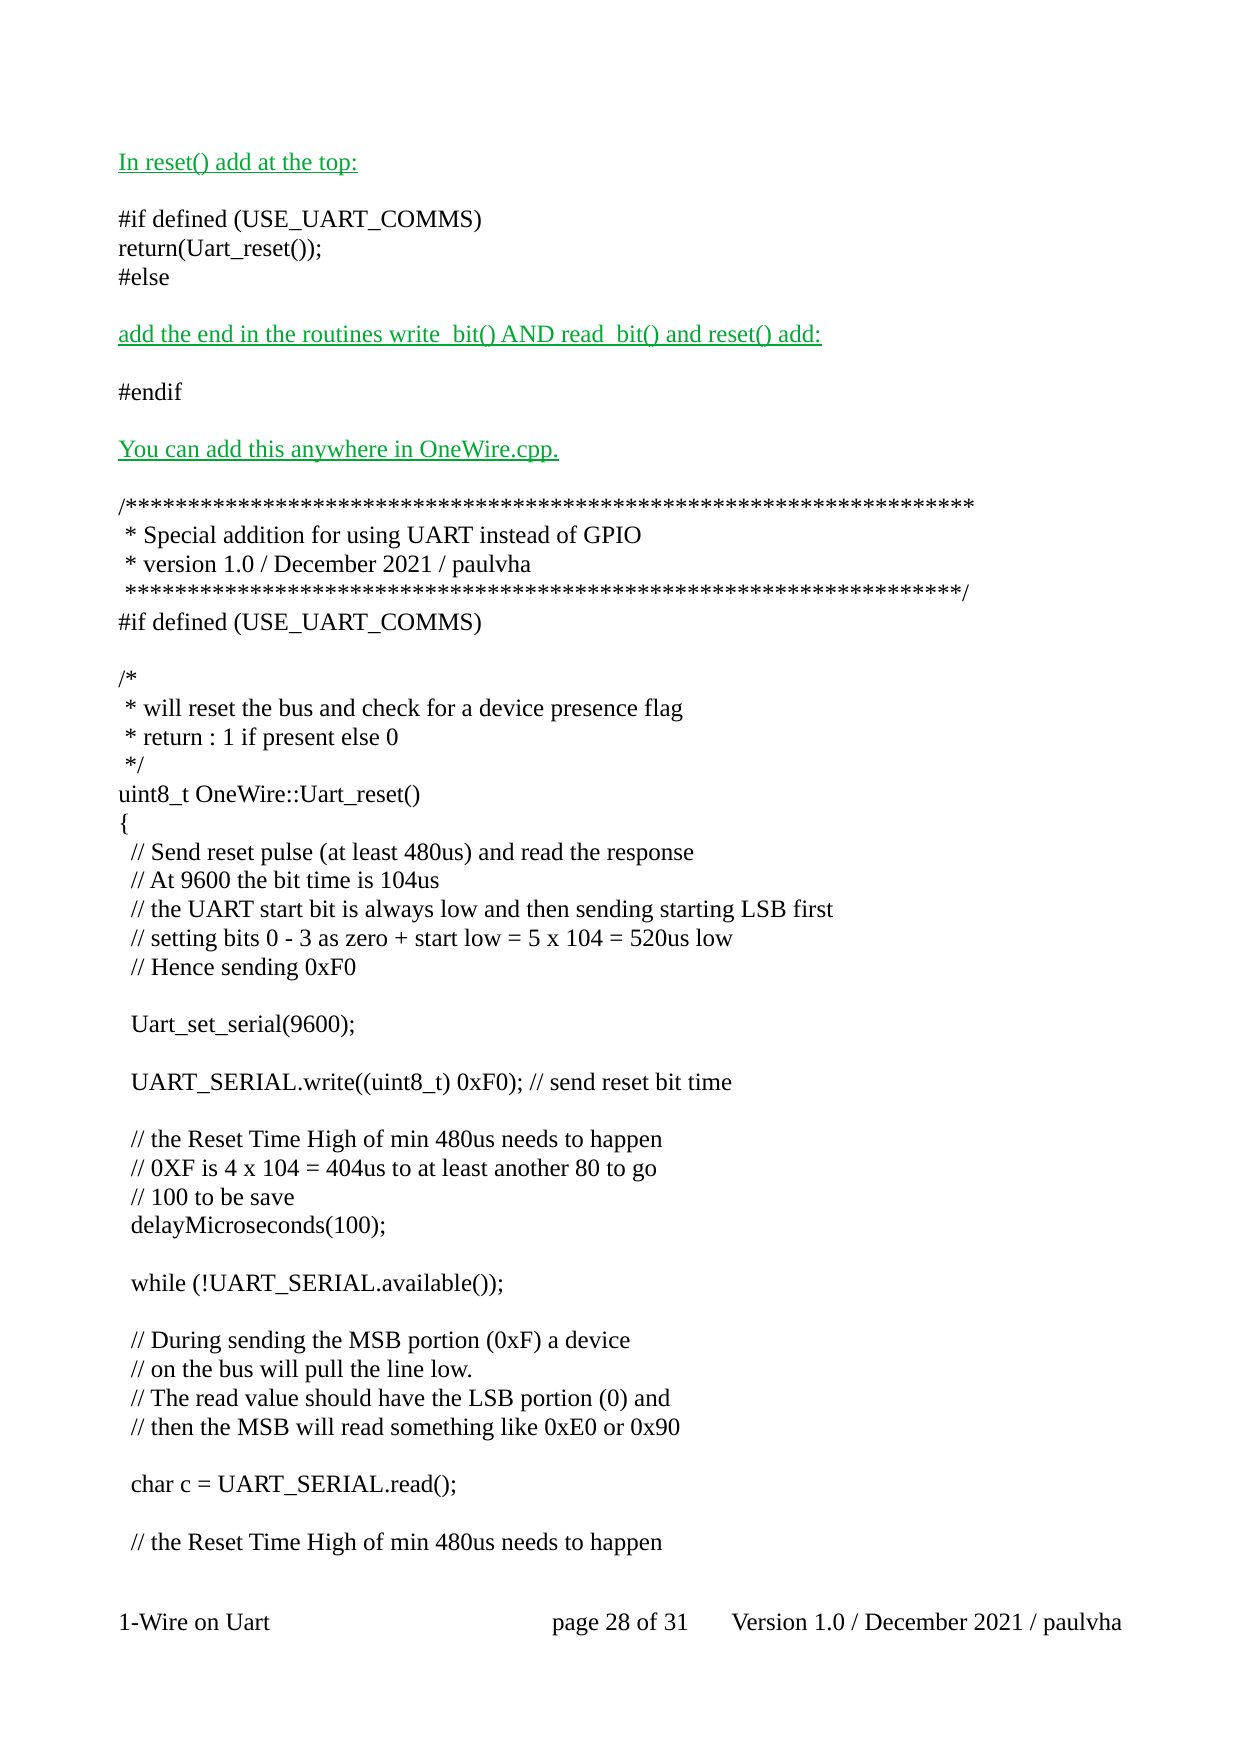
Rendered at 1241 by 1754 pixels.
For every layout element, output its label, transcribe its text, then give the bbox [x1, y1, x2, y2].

text return(Uart_reset()); [118, 233, 1122, 262]
text #endif [118, 377, 1122, 406]
text while (!UART_SERIAL.available()); [118, 1268, 1122, 1297]
text #if defined (USE_UART_COMMS) [118, 607, 1122, 636]
text { [118, 808, 1122, 837]
text add the end in the routines write_bit() AND read_bit() and reset() add: [118, 319, 1122, 348]
text UART_SERIAL.write((uint8_t) 0xF0); // send reset bit time [118, 1067, 1122, 1096]
text In reset() add at the top: [118, 147, 1122, 176]
text // During sending the MSB portion (0xF) a device [118, 1326, 1122, 1354]
text // At 9600 the bit time is 104us [118, 866, 1122, 894]
text // the Reset Time High of min 480us needs to happen [118, 1527, 1122, 1556]
text delayMicroseconds(100); [118, 1211, 1122, 1239]
text // 100 to be save [118, 1182, 1122, 1211]
text *******************************************************************/ [118, 578, 1122, 607]
text /******************************************************************** [118, 492, 1122, 521]
text // the Reset Time High of min 480us needs to happen [118, 1124, 1122, 1153]
text // The read value should have the LSB portion (0) and [118, 1383, 1122, 1412]
text // then the MSB will read something like 0xE0 or 0x90 [118, 1412, 1122, 1441]
text #else [118, 262, 1122, 291]
text * Special addition for using UART instead of GPIO [118, 521, 1122, 549]
text * return : 1 if present else 0 [118, 722, 1122, 751]
text */ [118, 751, 1122, 779]
text * version 1.0 / December 2021 / paulvha [118, 549, 1122, 578]
text // Send reset pulse (at least 480us) and read the response [118, 837, 1122, 866]
text /* [118, 664, 1122, 693]
text // 0XF is 4 x 104 = 404us to at least another 80 to go [118, 1153, 1122, 1182]
text // the UART start bit is always low and then sending starting LSB first [118, 894, 1122, 923]
text // Hence sending 0xF0 [118, 952, 1122, 981]
text // on the bus will pull the line low. [118, 1354, 1122, 1383]
text #if defined (USE_UART_COMMS) [118, 204, 1122, 233]
text You can add this anywhere in OneWire.cpp. [118, 434, 1122, 463]
text uint8_t OneWire::Uart_reset() [118, 779, 1122, 808]
text * will reset the bus and check for a device presence flag [118, 693, 1122, 722]
text // setting bits 0 - 3 as zero + start low = 5 x 104 = 520us low [118, 923, 1122, 952]
text char c = UART_SERIAL.read(); [118, 1469, 1122, 1498]
text Uart_set_serial(9600); [118, 1009, 1122, 1038]
